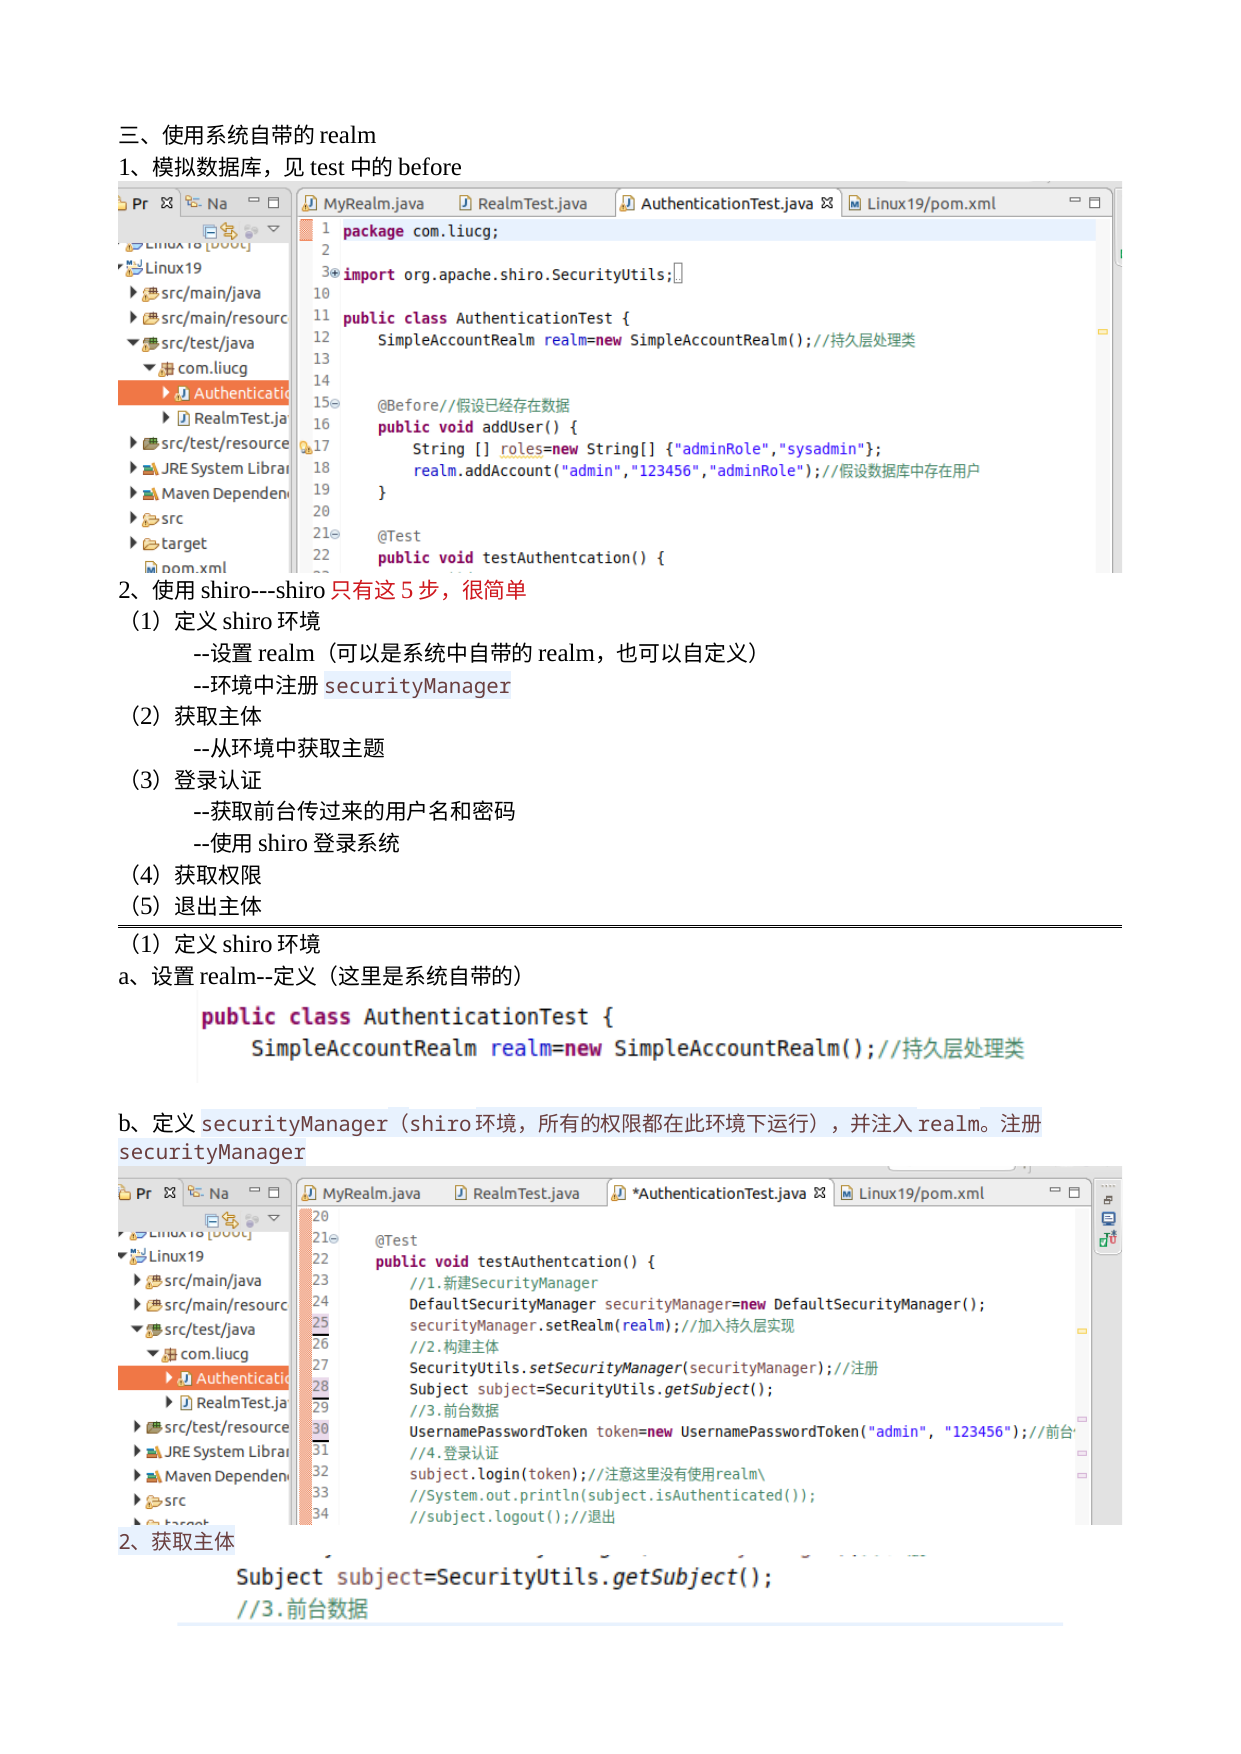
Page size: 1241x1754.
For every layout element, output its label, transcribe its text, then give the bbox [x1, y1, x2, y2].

picture [118, 1166, 1123, 1525]
text --使用shiro登录系统 [118, 826, 1122, 858]
text （1）定义shiro环境 [118, 604, 1122, 636]
text 1、模拟数据库，见test中的before [118, 150, 1122, 181]
text （2）获取主体 [118, 699, 1122, 731]
text （5）退出主体 [118, 889, 1122, 925]
text a、设置realm--定义（这里是系统自带的） [118, 959, 1122, 991]
text （4）获取权限 [118, 858, 1122, 889]
text 2、使用shiro---shiro只有这5步，很简单 [118, 573, 1122, 604]
text （1）定义shiro环境 [118, 928, 1122, 959]
text 2、获取主体 [118, 1525, 1122, 1555]
text --从环境中获取主题 [118, 731, 1122, 763]
text 三、使用系统自带的realm [118, 118, 1122, 150]
picture [189, 990, 1051, 1083]
picture [118, 181, 1123, 573]
text --设置realm（可以是系统中自带的realm，也可以自定义） [118, 636, 1122, 668]
text （3）登录认证 [118, 763, 1122, 794]
text --获取前台传过来的用户名和密码 [118, 794, 1122, 826]
text b、定义securityManager（shiro环境，所有的权限都在此环境下运行），并注入realm。注册securityManager [118, 1106, 1122, 1166]
picture [177, 1555, 1064, 1626]
text --环境中注册securityManager [118, 668, 1122, 699]
